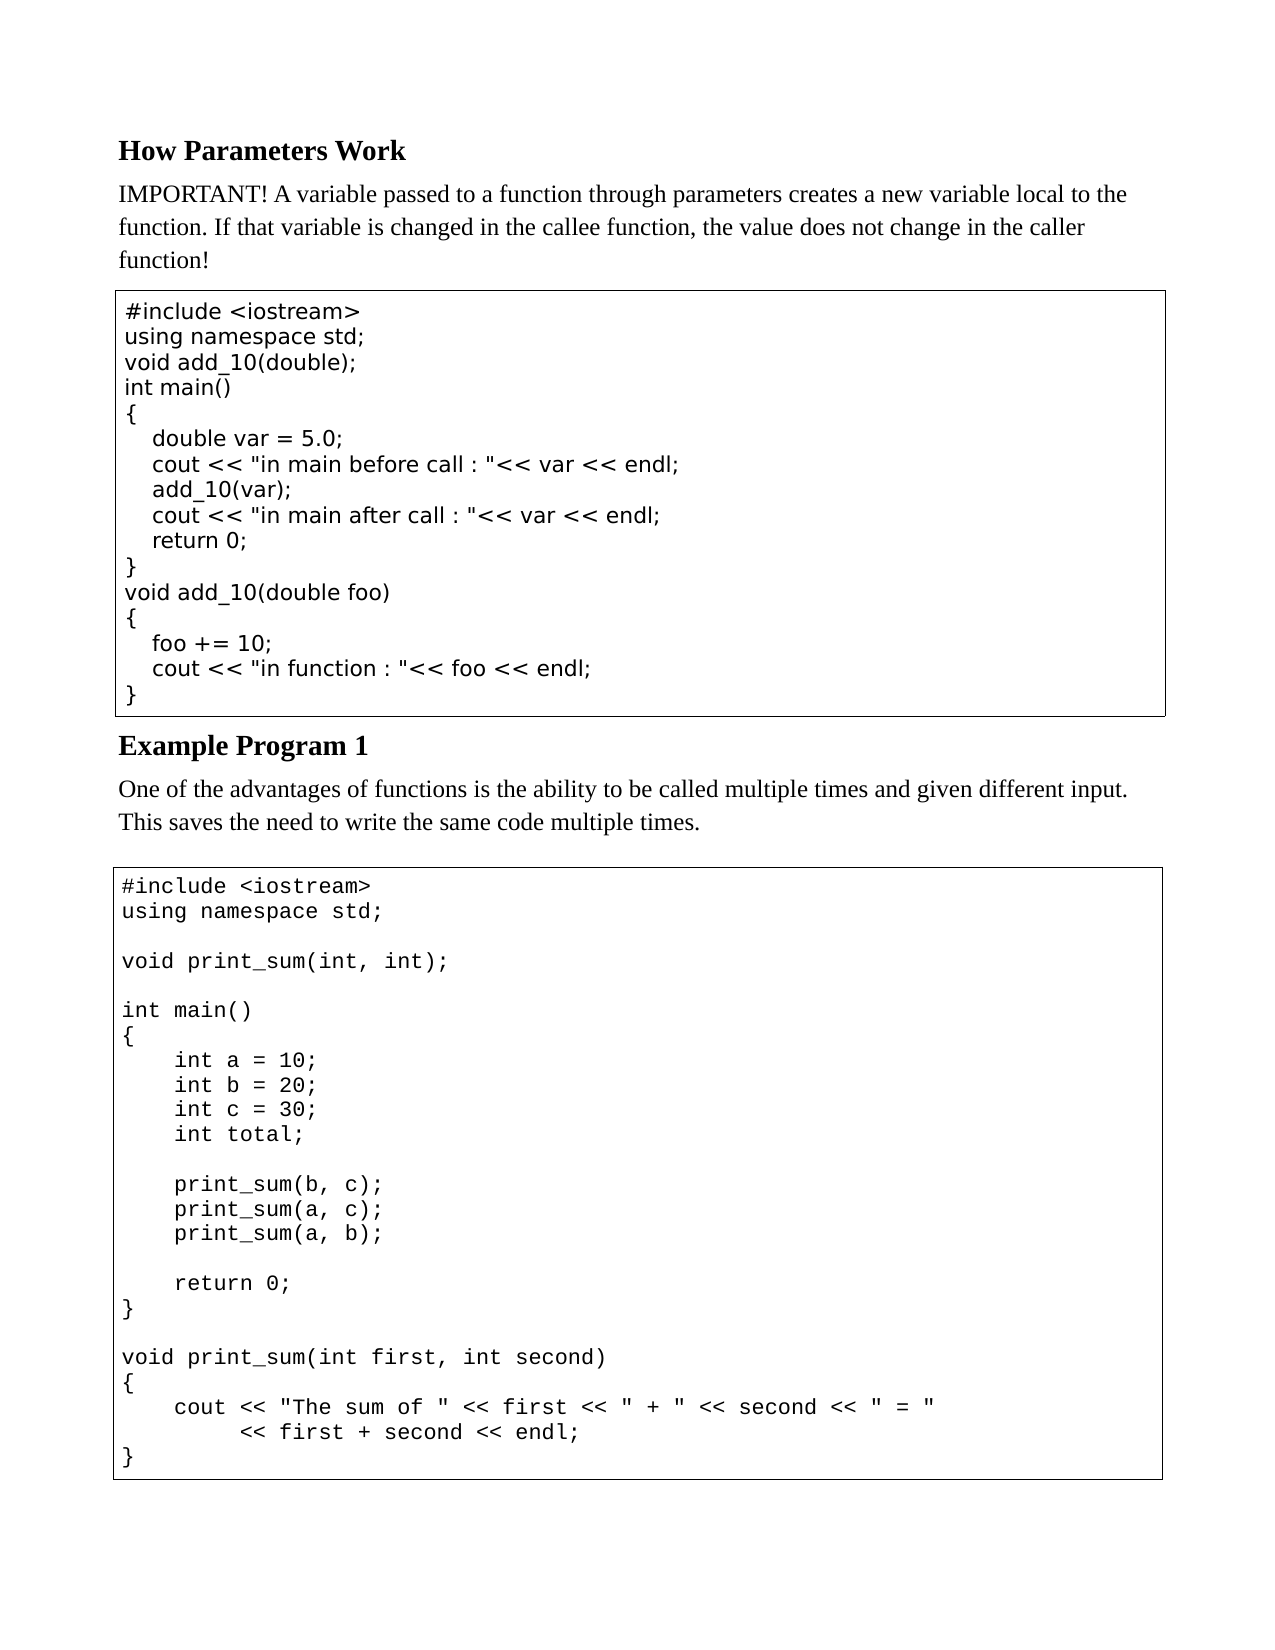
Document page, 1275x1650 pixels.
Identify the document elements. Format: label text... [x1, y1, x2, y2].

text void add_10(double); [124, 350, 1156, 375]
text double var = 5.0; [124, 426, 1156, 452]
text One of the advantages of functions is the ability to be called multiple times and given different input. This saves the need to write the same code multiple times. [118, 774, 1157, 836]
text { [124, 401, 1156, 426]
text int main() [124, 375, 1156, 401]
text << first + second << endl; [121, 1421, 1153, 1446]
text IMPORTANT! A variable passed to a function through parameters creates a new variable local to the function. If that variable is changed in the callee function, the value does not change in the caller function! [118, 179, 1157, 273]
text void add_10(double foo) [124, 579, 1156, 605]
text int main() [121, 999, 1153, 1024]
text int total; [121, 1123, 1153, 1148]
text add_10(var); [124, 477, 1156, 503]
subtitle Example Program 1 [118, 717, 1157, 762]
text #include <iostream> [121, 876, 1153, 900]
text cout << "in main after call : "<< var << endl; [124, 503, 1156, 528]
text { [121, 1024, 1153, 1049]
text print_sum(b, c); [121, 1173, 1153, 1198]
text int a = 10; [121, 1049, 1153, 1074]
text print_sum(a, c); [121, 1198, 1153, 1223]
text { [121, 1371, 1153, 1396]
text { [124, 605, 1156, 631]
text return 0; [124, 528, 1156, 554]
text cout << "in main before call : "<< var << endl; [124, 452, 1156, 477]
text cout << "The sum of " << first << " + " << second << " = " [121, 1396, 1153, 1421]
text } [121, 1297, 1153, 1322]
text int c = 30; [121, 1099, 1153, 1123]
subtitle How Parameters Work [118, 133, 1157, 166]
text int b = 20; [121, 1074, 1153, 1099]
text foo += 10; [124, 631, 1156, 656]
text #include <iostream> [124, 299, 1156, 324]
text return 0; [121, 1272, 1153, 1297]
text using namespace std; [124, 324, 1156, 350]
text void print_sum(int first, int second) [121, 1347, 1153, 1371]
text } [121, 1446, 1153, 1471]
text cout << "in function : "<< foo << endl; [124, 656, 1156, 682]
text void print_sum(int, int); [121, 950, 1153, 975]
subtitle [116, 291, 1165, 716]
text print_sum(a, b); [121, 1223, 1153, 1247]
text } [124, 554, 1156, 579]
text } [124, 682, 1156, 707]
text using namespace std; [121, 900, 1153, 925]
